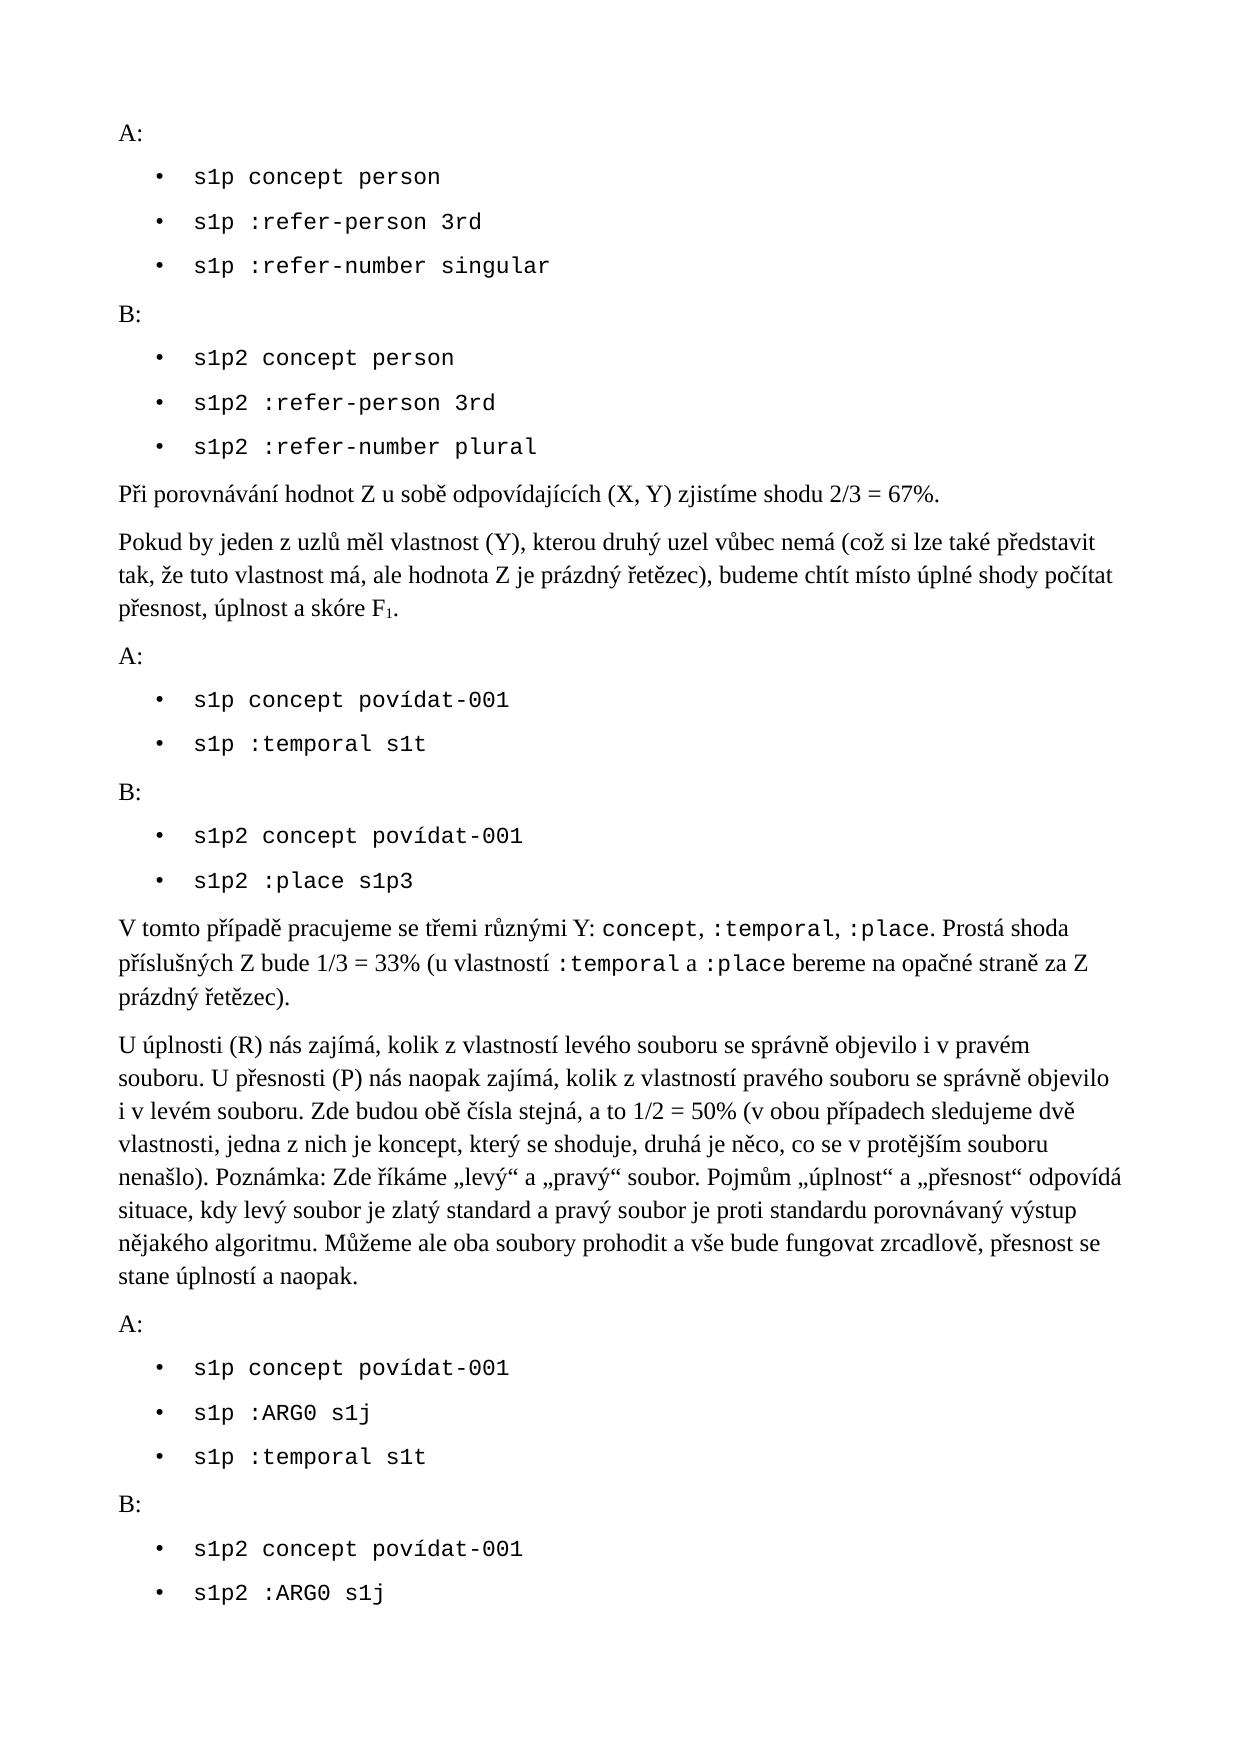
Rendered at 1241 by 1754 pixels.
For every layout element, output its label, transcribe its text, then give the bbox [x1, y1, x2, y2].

text U úplnosti (R) nás zajímá, kolik z vlastností levého souboru se správně objevilo i v pravém souboru. U přesnosti (P) nás naopak zajímá, kolik z vlastností pravého souboru se správně objevilo i v levém souboru. Zde budou obě čísla stejná, a to 1/2 = 50% (v obou případech sledujeme dvě vlastnosti, jedna z nich je koncept, který se shoduje, druhá je něco, co se v protějším souboru nenašlo). Poznámka: Zde říkáme „levý“ a „pravý“ soubor. Pojmům „úplnost“ a „přesnost“ odpovídá situace, kdy levý soubor je zlatý standard a pravý soubor je proti standardu porovnávaný výstup nějakého algoritmu. Můžeme ale oba soubory prohodit a vše bude fungovat zrcadlově, přesnost se stane úplností a naopak. [118, 1030, 1122, 1290]
text Pokud by jeden z uzlů měl vlastnost (Y), kterou druhý uzel vůbec nemá (což si lze také představit tak, že tuto vlastnost má, ale hodnota Z je prázdný řetězec), budeme chtít místo úplné shody počítat přesnost, úplnost a skóre F1. [118, 527, 1122, 622]
list s1p2 concept povídat-001 [156, 825, 1122, 851]
list s1p concept person [156, 166, 1122, 192]
text B: [118, 1489, 1122, 1518]
text V tomto případě pracujeme se třemi různými Y: concept, :temporal, :place. Prostá shoda příslušných Z bude 1/3 = 33% (u vlastností :temporal a :place bereme na opačné straně za Z prázdný řetězec). [118, 913, 1122, 1011]
text B: [118, 777, 1122, 806]
text A: [118, 641, 1122, 669]
list s1p :refer-number singular [156, 254, 1122, 280]
list s1p concept povídat-001 [156, 688, 1122, 714]
list s1p2 :refer-person 3rd [156, 391, 1122, 417]
list s1p2 :place s1p3 [156, 869, 1122, 895]
list s1p concept povídat-001 [156, 1356, 1122, 1382]
list s1p :temporal s1t [156, 733, 1122, 759]
list s1p2 concept person [156, 346, 1122, 372]
list s1p2 :refer-number plural [156, 435, 1122, 461]
list s1p :refer-person 3rd [156, 210, 1122, 236]
text A: [118, 1309, 1122, 1338]
list s1p2 concept povídat-001 [156, 1537, 1122, 1563]
text Při porovnávání hodnot Z u sobě odpovídajících (X, Y) zjistíme shodu 2/3 = 67%. [118, 479, 1122, 508]
text A: [118, 118, 1122, 147]
list s1p :temporal s1t [156, 1445, 1122, 1471]
list s1p2 :ARG0 s1j [156, 1582, 1122, 1607]
list s1p :ARG0 s1j [156, 1401, 1122, 1427]
text B: [118, 299, 1122, 328]
